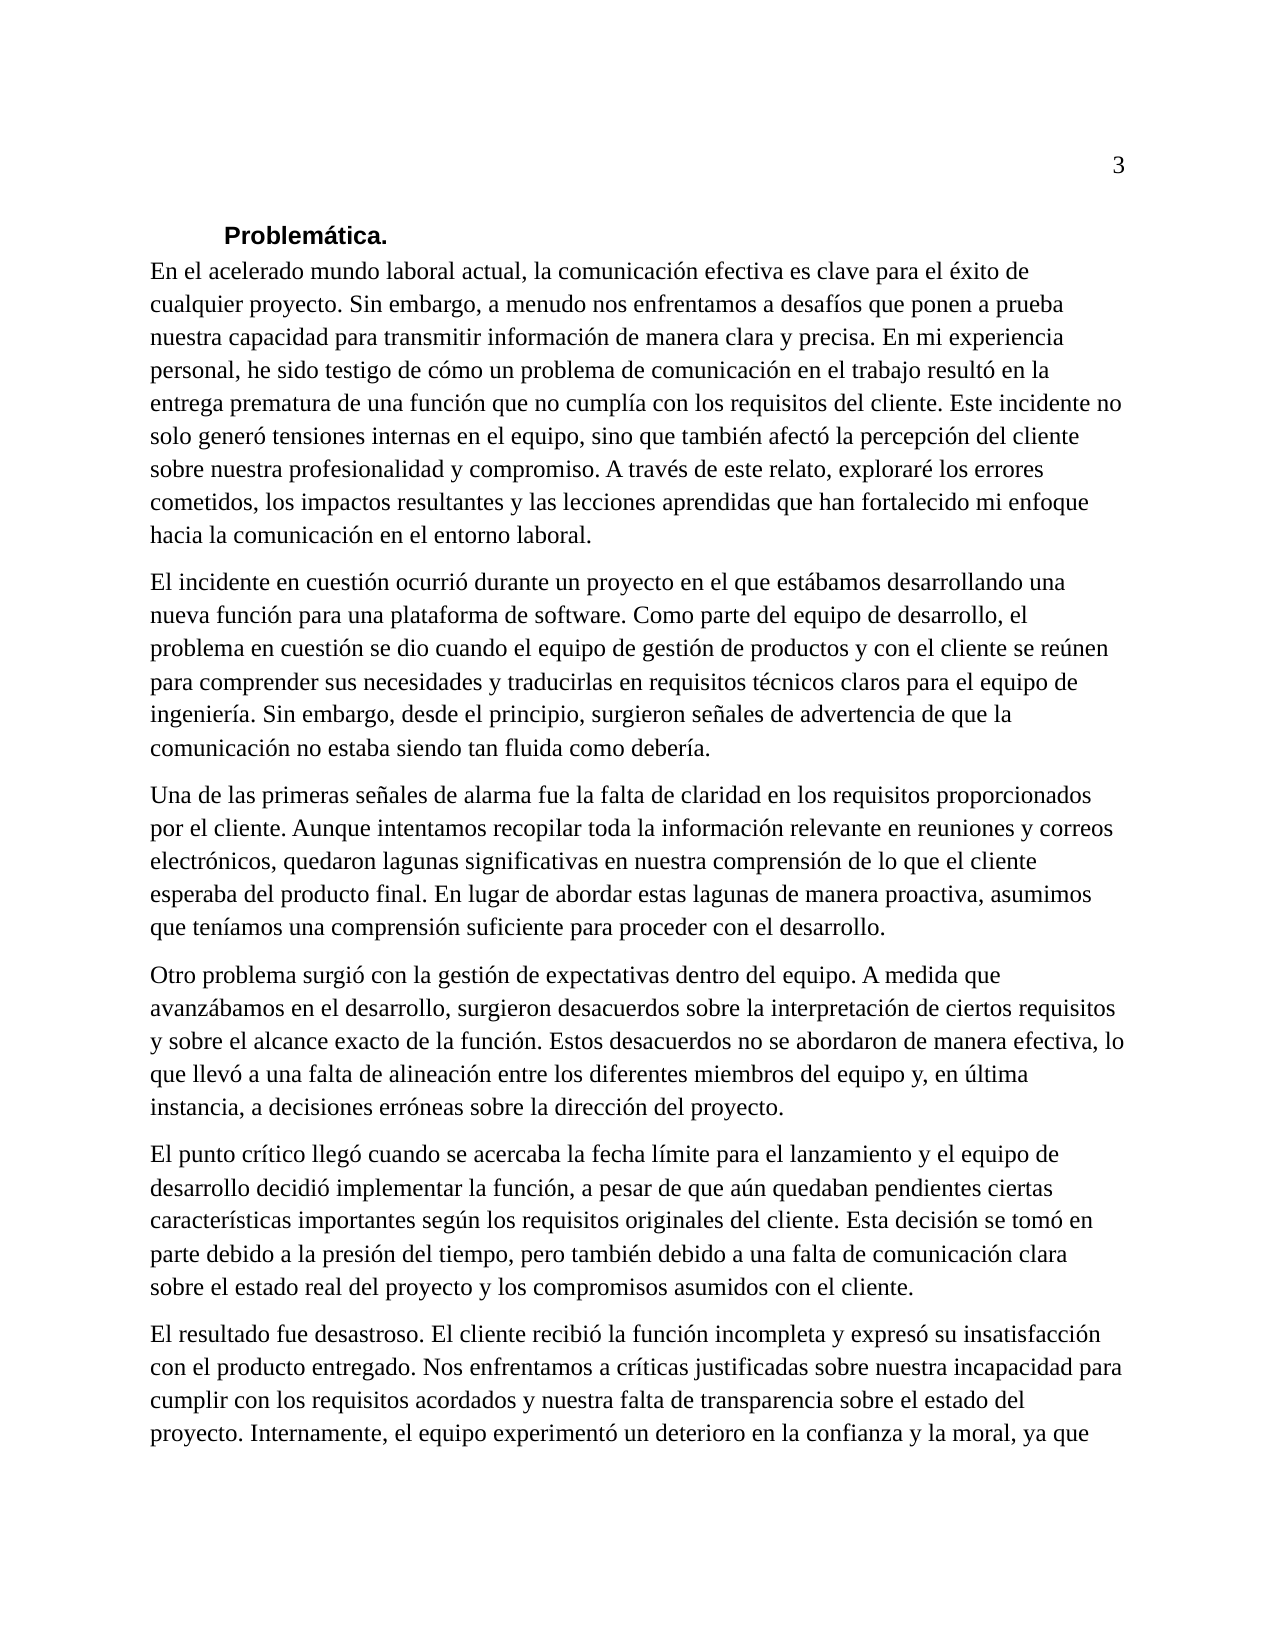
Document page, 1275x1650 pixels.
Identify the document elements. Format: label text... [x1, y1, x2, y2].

text En el acelerado mundo laboral actual, la comunicación efectiva es clave para el éxito de cualquier proyecto. Sin embargo, a menudo nos enfrentamos a desafíos que ponen a prueba nuestra capacidad para transmitir información de manera clara y precisa. En mi experiencia personal, he sido testigo de cómo un problema de comunicación en el trabajo resultó en la entrega prematura de una función que no cumplía con los requisitos del cliente. Este incidente no solo generó tensiones internas en el equipo, sino que también afectó la percepción del cliente sobre nuestra profesionalidad y compromiso. A través de este relato, exploraré los errores cometidos, los impactos resultantes y las lecciones aprendidas que han fortalecido mi enfoque hacia la comunicación en el entorno laboral. [150, 256, 1125, 549]
text Una de las primeras señales de alarma fue la falta de claridad en los requisitos proporcionados por el cliente. Aunque intentamos recopilar toda la información relevante en reuniones y correos electrónicos, quedaron lagunas significativas en nuestra comprensión de lo que el cliente esperaba del producto final. En lugar de abordar estas lagunas de manera proactiva, asumimos que teníamos una comprensión suficiente para proceder con el desarrollo. [150, 780, 1125, 941]
text El punto crítico llegó cuando se acercaba la fecha límite para el lanzamiento y el equipo de desarrollo decidió implementar la función, a pesar de que aún quedaban pendientes ciertas características importantes según los requisitos originales del cliente. Esta decisión se tomó en parte debido a la presión del tiempo, pero también debido a una falta de comunicación clara sobre el estado real del proyecto y los compromisos asumidos con el cliente. [150, 1139, 1125, 1300]
text Otro problema surgió con la gestión de expectativas dentro del equipo. A medida que avanzábamos en el desarrollo, surgieron desacuerdos sobre la interpretación de ciertos requisitos y sobre el alcance exacto de la función. Estos desacuerdos no se abordaron de manera efectiva, lo que llevó a una falta de alineación entre los diferentes miembros del equipo y, en última instancia, a decisiones erróneas sobre la dirección del proyecto. [150, 960, 1125, 1121]
text El incidente en cuestión ocurrió durante un proyecto en el que estábamos desarrollando una nueva función para una plataforma de software. Como parte del equipo de desarrollo, el problema en cuestión se dio cuando el equipo de gestión de productos y con el cliente se reúnen para comprender sus necesidades y traducirlas en requisitos técnicos claros para el equipo de ingeniería. Sin embargo, desde el principio, surgieron señales de advertencia de que la comunicación no estaba siendo tan fluida como debería. [150, 567, 1125, 761]
subtitle Problemática. [150, 221, 1125, 249]
text El resultado fue desastroso. El cliente recibió la función incompleta y expresó su insatisfacción con el producto entregado. Nos enfrentamos a críticas justificadas sobre nuestra incapacidad para cumplir con los requisitos acordados y nuestra falta de transparencia sobre el estado del proyecto. Internamente, el equipo experimentó un deterioro en la confianza y la moral, ya que [150, 1319, 1125, 1447]
